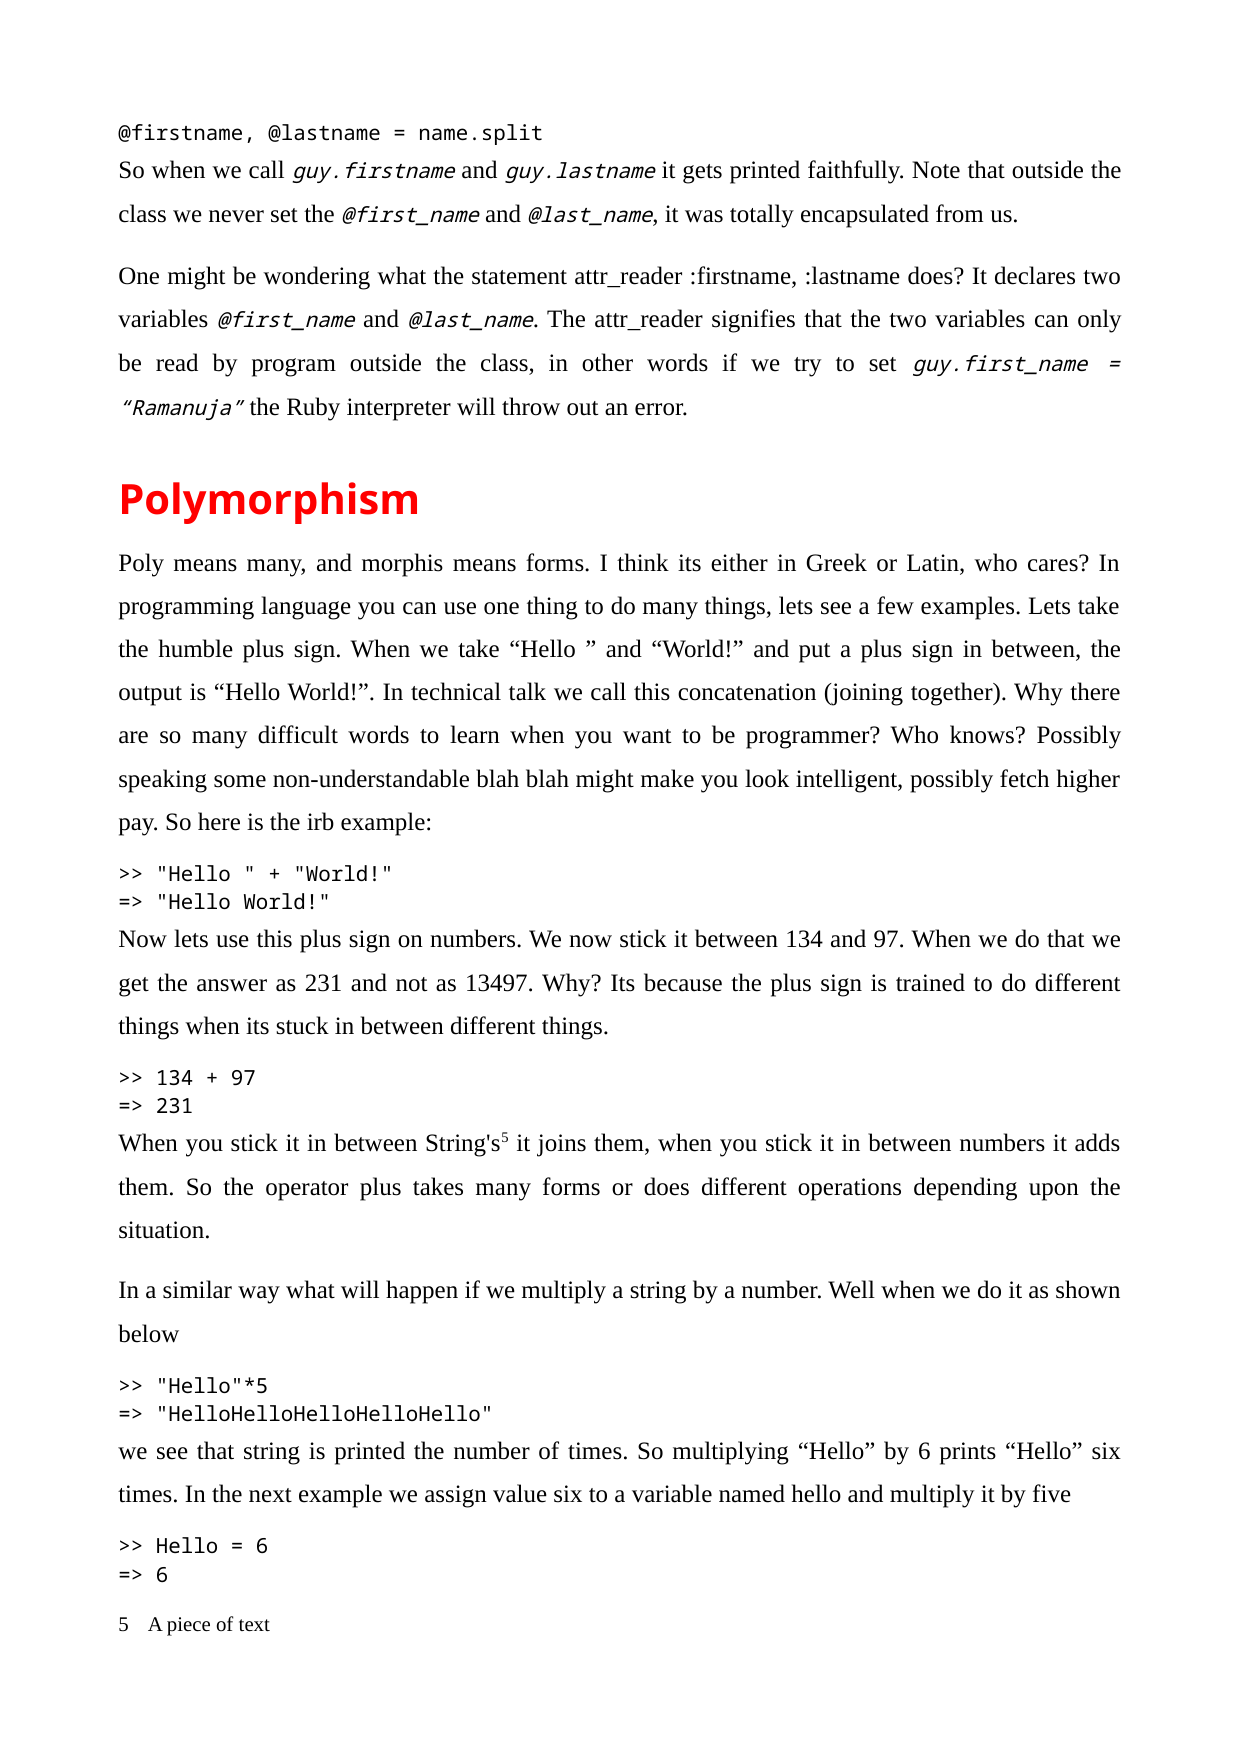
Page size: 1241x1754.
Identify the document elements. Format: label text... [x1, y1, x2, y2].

text In a similar way what will happen if we multiply a string by a number. Well when we do it as shown below [118, 1276, 1122, 1347]
text => 231 [118, 1091, 1122, 1120]
text => 6 [118, 1560, 1122, 1588]
text >> Hello = 6 [118, 1532, 1122, 1560]
text @firstname, @lastname = name.split [118, 118, 1122, 147]
text When you stick it in between String's it joins them, when you stick it in between numbers it adds them. So the operator plus takes many forms or does different operations depending upon the situation. [118, 1128, 1122, 1243]
text we see that string is printed the number of times. So multiplying “Hello” by 6 prints “Hello” six times. In the next example we assign value six to a variable named hello and multiply it by five [118, 1436, 1122, 1508]
subtitle Polymorphism [118, 470, 1122, 527]
text => "Hello World!" [118, 887, 1122, 916]
text >> "Hello " + "World!" [118, 859, 1122, 887]
text >> "Hello"*5 [118, 1371, 1122, 1399]
text Poly means many, and morphis means forms. I think its either in Greek or Latin, who cares? In programming language you can use one thing to do many things, lets see a few examples. Lets take the humble plus sign. When we take “Hello ” and “World!” and put a plus sign in between, the output is “Hello World!”. In technical talk we call this concatenation (joining together). Why there are so many difficult words to learn when you want to be programmer? Who knows? Possibly speaking some non-understandable blah blah might make you look intelligent, possibly fetch higher pay. So here is the irb example: [118, 548, 1122, 836]
text A piece of text [118, 1612, 1122, 1636]
text >> 134 + 97 [118, 1063, 1122, 1091]
text One might be wondering what the statement attr_reader :firstname, :lastname does? It declares two variables @first_name and @last_name. The attr_reader signifies that the two variables can only be read by program outside the class, in other words if we try to set guy.first_name = “Ramanuja” the Ruby interpreter will throw out an error. [118, 261, 1122, 421]
text Now lets use this plus sign on numbers. We now stick it between 134 and 97. When we do that we get the answer as 231 and not as 13497. Why? Its because the plus sign is trained to do different things when its stuck in between different things. [118, 924, 1122, 1039]
text => "HelloHelloHelloHelloHello" [118, 1399, 1122, 1428]
text So when we call guy.firstname and guy.lastname it gets printed faithfully. Note that outside the class we never set the @first_name and @last_name, it was totally encapsulated from us. [118, 155, 1122, 229]
